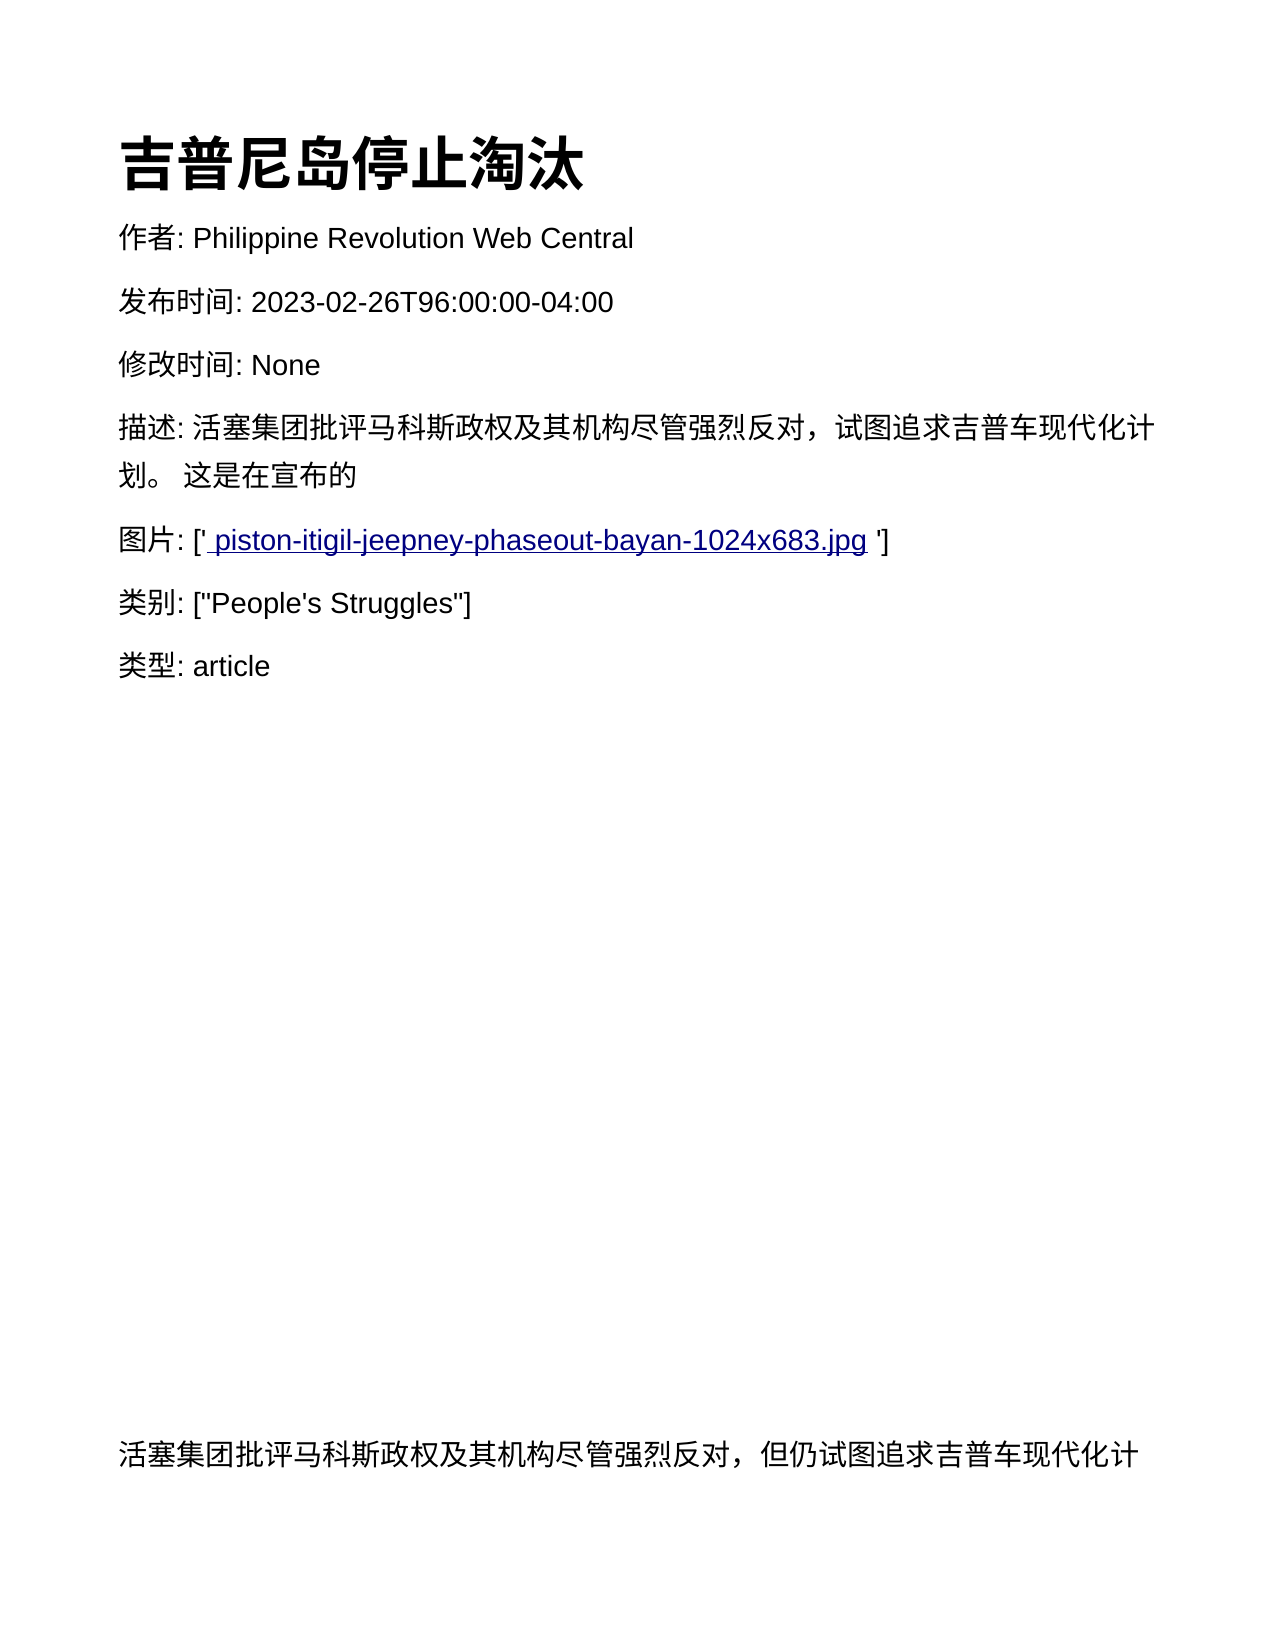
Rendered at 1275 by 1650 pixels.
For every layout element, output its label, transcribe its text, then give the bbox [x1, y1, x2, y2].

text 发布时间: 2023-02-26T96:00:00-04:00 [118, 278, 1157, 321]
text 描述: 活塞集团批评马科斯政权及其机构尽管强烈反对，试图追求吉普车现代化计划。 这是在宣布的 [118, 404, 1157, 495]
text 作者: Philippine Revolution Web Central [118, 215, 1157, 257]
text 类型: article [118, 642, 1157, 685]
text 类别: ["People's Struggles"] [118, 579, 1157, 622]
subtitle 吉普尼岛停止淘汰 [118, 118, 1157, 203]
text 修改时间: None [118, 341, 1157, 384]
text 活塞集团批评马科斯政权及其机构尽管强烈反对，但仍试图追求吉普车现代化计 [118, 706, 1157, 1474]
text 图片: [' piston-itigil-jeepney-phaseout-bayan-1024x683.jpg '] [118, 516, 1157, 558]
